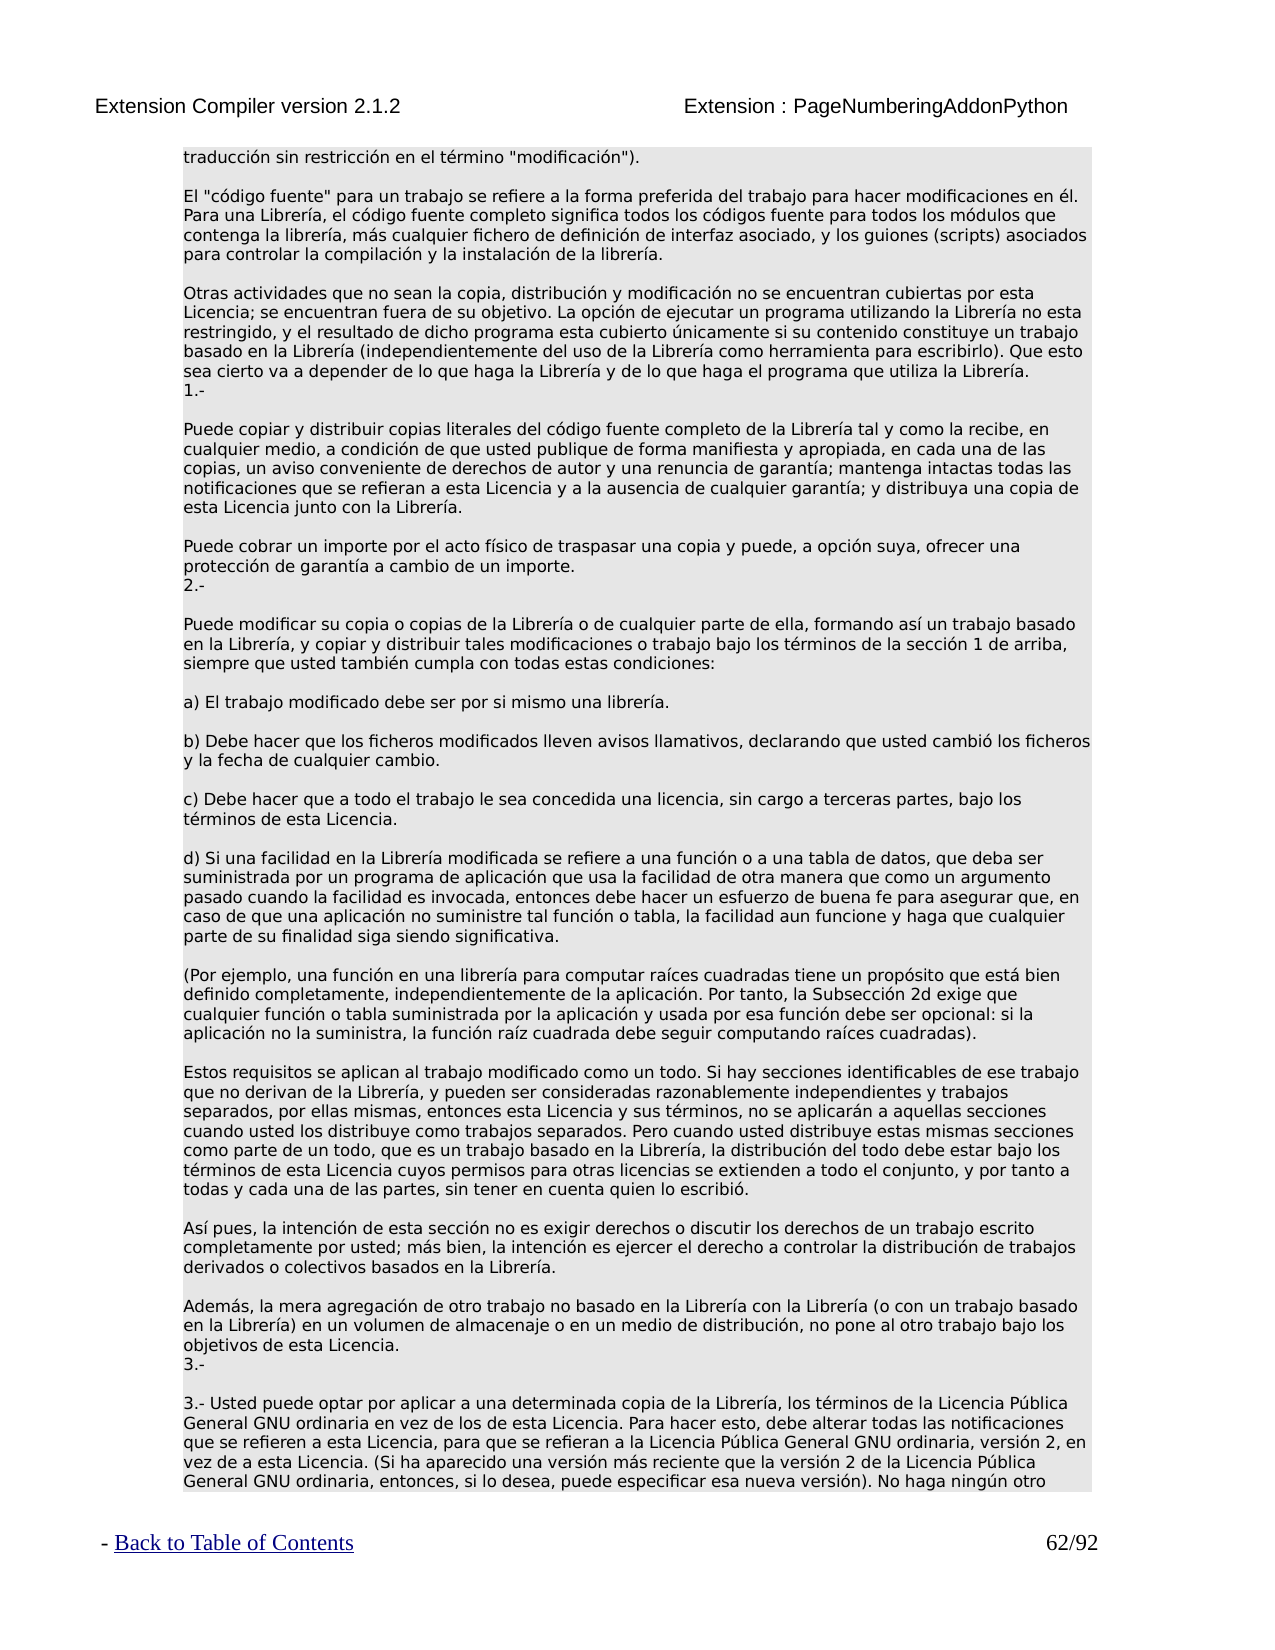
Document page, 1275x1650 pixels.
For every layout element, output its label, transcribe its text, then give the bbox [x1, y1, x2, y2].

text El "código fuente" para un trabajo se refiere a la forma preferida del trabajo para hacer modificaciones en él. Para una Librería, el código fuente completo significa todos los códigos fuente para todos los módulos que contenga la librería, más cualquier fichero de definición de interfaz asociado, y los guiones (scripts) asociados para controlar la compilación y la instalación de la librería. [183, 186, 1092, 264]
text (Por ejemplo, una función en una librería para computar raíces cuadradas tiene un propósito que está bien definido completamente, independientemente de la aplicación. Por tanto, la Subsección 2d exige que cualquier función o tabla suministrada por la aplicación y usada por esa función debe ser opcional: si la aplicación no la suministra, la función raíz cuadrada debe seguir computando raíces cuadradas). [183, 966, 1092, 1043]
text Puede copiar y distribuir copias literales del código fuente completo de la Librería tal y como la recibe, en cualquier medio, a condición de que usted publique de forma manifiesta y apropiada, en cada una de las copias, un aviso conveniente de derechos de autor y una renuncia de garantía; mantenga intactas todas las notificaciones que se refieran a esta Licencia y a la ausencia de cualquier garantía; y distribuya una copia de esta Licencia junto con la Librería. [183, 420, 1092, 518]
text d) Si una facilidad en la Librería modificada se refiere a una función o a una tabla de datos, que deba ser suministrada por un programa de aplicación que usa la facilidad de otra manera que como un argumento pasado cuando la facilidad es invocada, entonces debe hacer un esfuerzo de buena fe para asegurar que, en caso de que una aplicación no suministre tal función o tabla, la facilidad aun funcione y haga que cualquier parte de su finalidad siga siendo significativa. [183, 849, 1092, 946]
text c) Debe hacer que a todo el trabajo le sea concedida una licencia, sin cargo a terceras partes, bajo los términos de esta Licencia. [183, 790, 1092, 829]
text 3.- Usted puede optar por aplicar a una determinada copia de la Librería, los términos de la Licencia Pública General GNU ordinaria en vez de los de esta Licencia. Para hacer esto, debe alterar todas las notificaciones que se refieren a esta Licencia, para que se refieran a la Licencia Pública General GNU ordinaria, versión 2, en vez de a esta Licencia. (Si ha aparecido una versión más reciente que la versión 2 de la Licencia Pública General GNU ordinaria, entonces, si lo desea, puede especificar esa nueva versión). No haga ningún otro [183, 1394, 1092, 1492]
text Puede modificar su copia o copias de la Librería o de cualquier parte de ella, formando así un trabajo basado en la Librería, y copiar y distribuir tales modificaciones o trabajo bajo los términos de la sección 1 de arriba, siempre que usted también cumpla con todas estas condiciones: [183, 615, 1092, 673]
text Así pues, la intención de esta sección no es exigir derechos o discutir los derechos de un trabajo escrito completamente por usted; más bien, la intención es ejercer el derecho a controlar la distribución de trabajos derivados o colectivos basados en la Librería. [183, 1219, 1092, 1277]
text b) Debe hacer que los ficheros modificados lleven avisos llamativos, declarando que usted cambió los ficheros y la fecha de cualquier cambio. [183, 732, 1092, 771]
text traducción sin restricción en el término "modificación"). [183, 147, 1092, 167]
text 1.- [183, 381, 1092, 401]
text 3.- [183, 1355, 1092, 1375]
text Otras actividades que no sean la copia, distribución y modificación no se encuentran cubiertas por esta Licencia; se encuentran fuera de su objetivo. La opción de ejecutar un programa utilizando la Librería no esta restringido, y el resultado de dicho programa esta cubierto únicamente si su contenido constituye un trabajo basado en la Librería (independientemente del uso de la Librería como herramienta para escribirlo). Que esto sea cierto va a depender de lo que haga la Librería y de lo que haga el programa que utiliza la Librería. [183, 284, 1092, 381]
text 2.- [183, 576, 1092, 596]
text a) El trabajo modificado debe ser por si mismo una librería. [183, 693, 1092, 712]
text Puede cobrar un importe por el acto físico de traspasar una copia y puede, a opción suya, ofrecer una protección de garantía a cambio de un importe. [183, 537, 1092, 576]
text Además, la mera agregación de otro trabajo no basado en la Librería con la Librería (o con un trabajo basado en la Librería) en un volumen de almacenaje o en un medio de distribución, no pone al otro trabajo bajo los objetivos de esta Licencia. [183, 1297, 1092, 1355]
text Estos requisitos se aplican al trabajo modificado como un todo. Si hay secciones identificables de ese trabajo que no derivan de la Librería, y pueden ser consideradas razonablemente independientes y trabajos separados, por ellas mismas, entonces esta Licencia y sus términos, no se aplicarán a aquellas secciones cuando usted los distribuye como trabajos separados. Pero cuando usted distribuye estas mismas secciones como parte de un todo, que es un trabajo basado en la Librería, la distribución del todo debe estar bajo los términos de esta Licencia cuyos permisos para otras licencias se extienden a todo el conjunto, y por tanto a todas y cada una de las partes, sin tener en cuenta quien lo escribió. [183, 1063, 1092, 1199]
